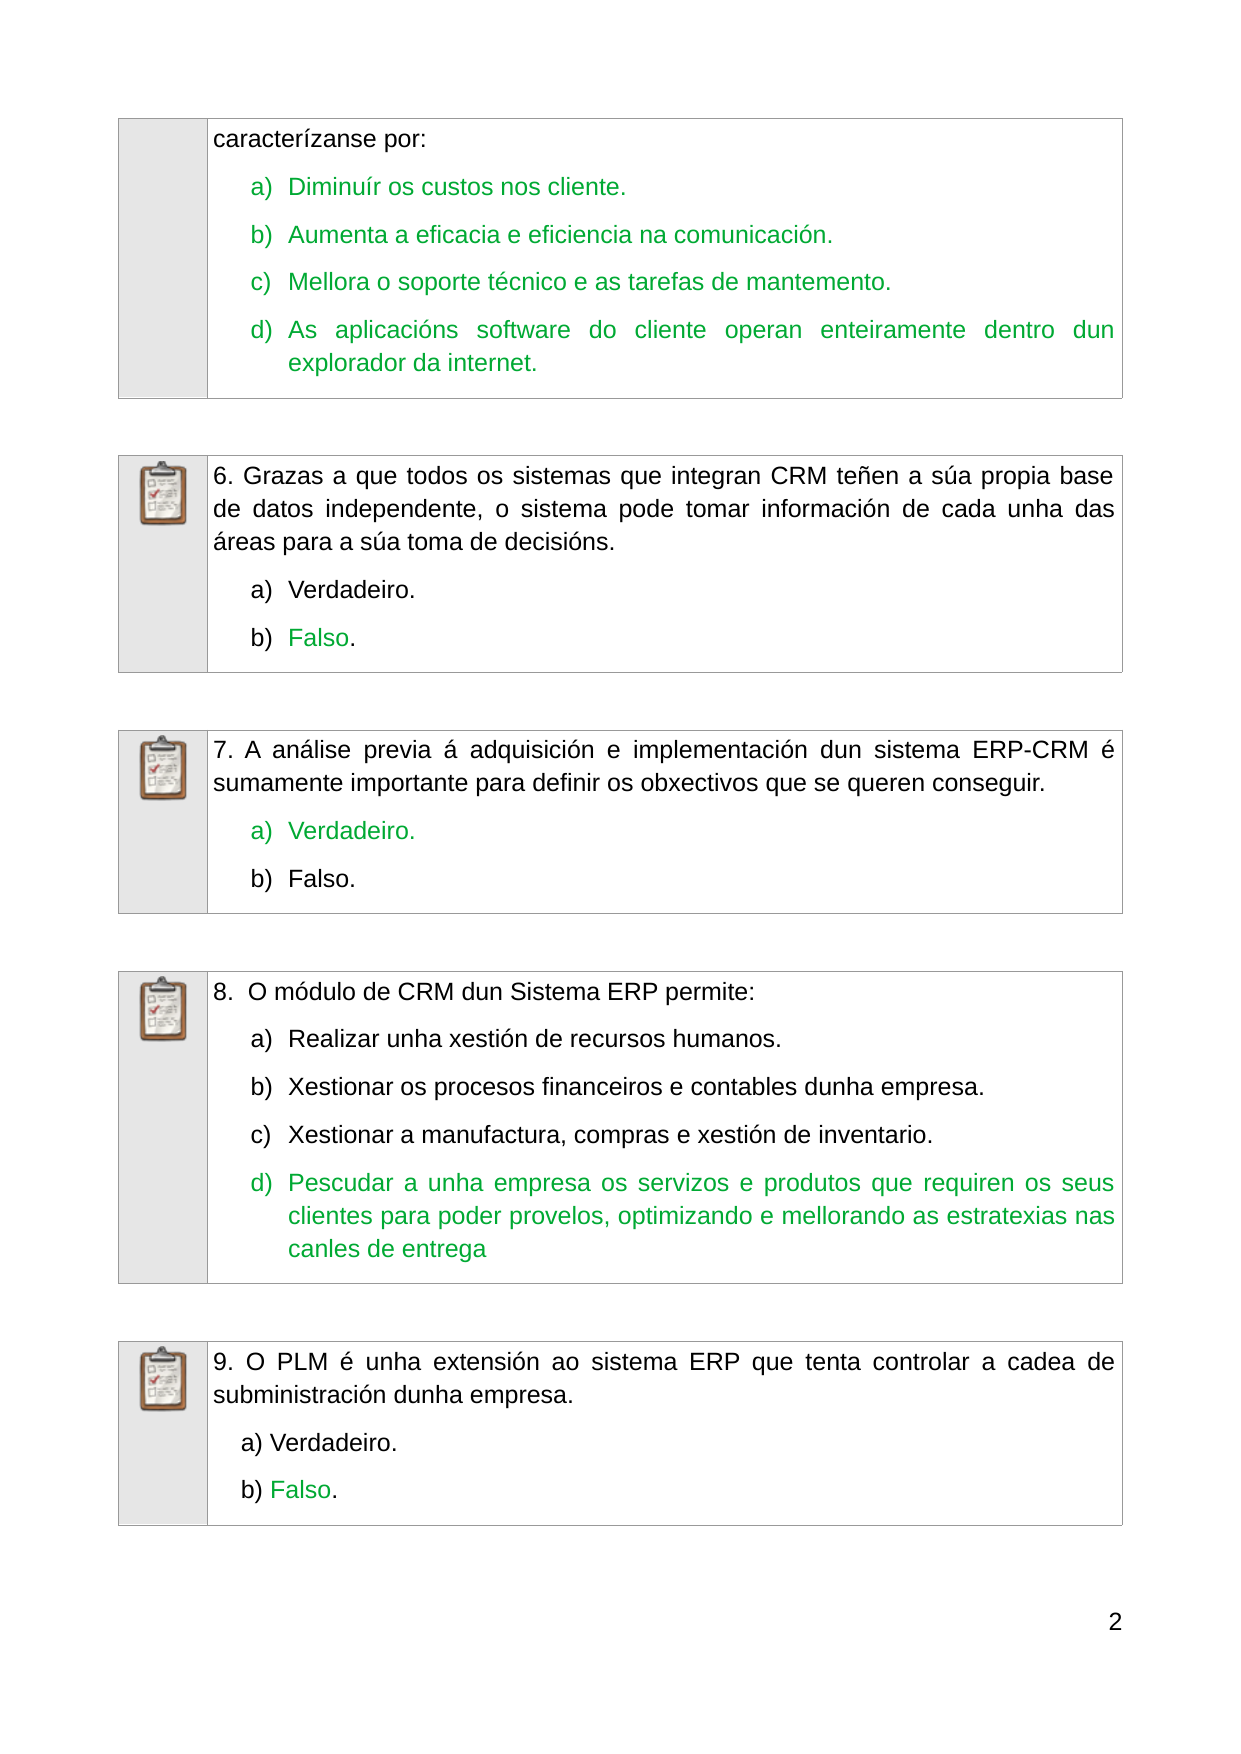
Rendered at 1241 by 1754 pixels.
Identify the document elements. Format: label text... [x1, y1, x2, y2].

table_header 6. Grazas a que todos os sistemas que integran CRM teñen a súa propia base de datos independente, o sistema pode tomar información de cada unha das áreas para a súa toma de decisións. Verdadeiro. Falso. [208, 456, 1122, 672]
table_header [119, 972, 207, 1283]
picture [130, 976, 195, 1042]
table_header [119, 119, 207, 397]
table_header [119, 456, 207, 672]
picture [130, 735, 195, 801]
picture [130, 1346, 195, 1412]
table_header 7. A análise previa á adquisición e implementación dun sistema ERP-CRM é sumamente importante para definir os obxectivos que se queren conseguir. Verdadeiro. Falso. [208, 731, 1122, 913]
table_header 8. O módulo de CRM dun Sistema ERP permite: Realizar unha xestión de recursos humanos. Xestionar os procesos financeiros e contables dunha empresa. Xestionar a manufactura, compras e xestión de inventario. Pescudar a unha empresa os servizos e produtos que requiren os seus clientes para poder provelos, optimizando e mellorando as estratexias nas canles de entrega [208, 972, 1122, 1283]
table_header [119, 731, 207, 913]
table_header 9. O PLM é unha extensión ao sistema ERP que tenta controlar a cadea de subministración dunha empresa. a) Verdadeiro. b) Falso. [208, 1342, 1122, 1524]
picture [130, 461, 195, 526]
table_header [119, 1342, 207, 1524]
table_header caracterízanse por: Diminuír os custos nos cliente. Aumenta a eficacia e eficiencia na comunicación. Mellora o soporte técnico e as tarefas de mantemento. As aplicacións software do cliente operan enteiramente dentro dun explorador da internet. [208, 119, 1122, 397]
